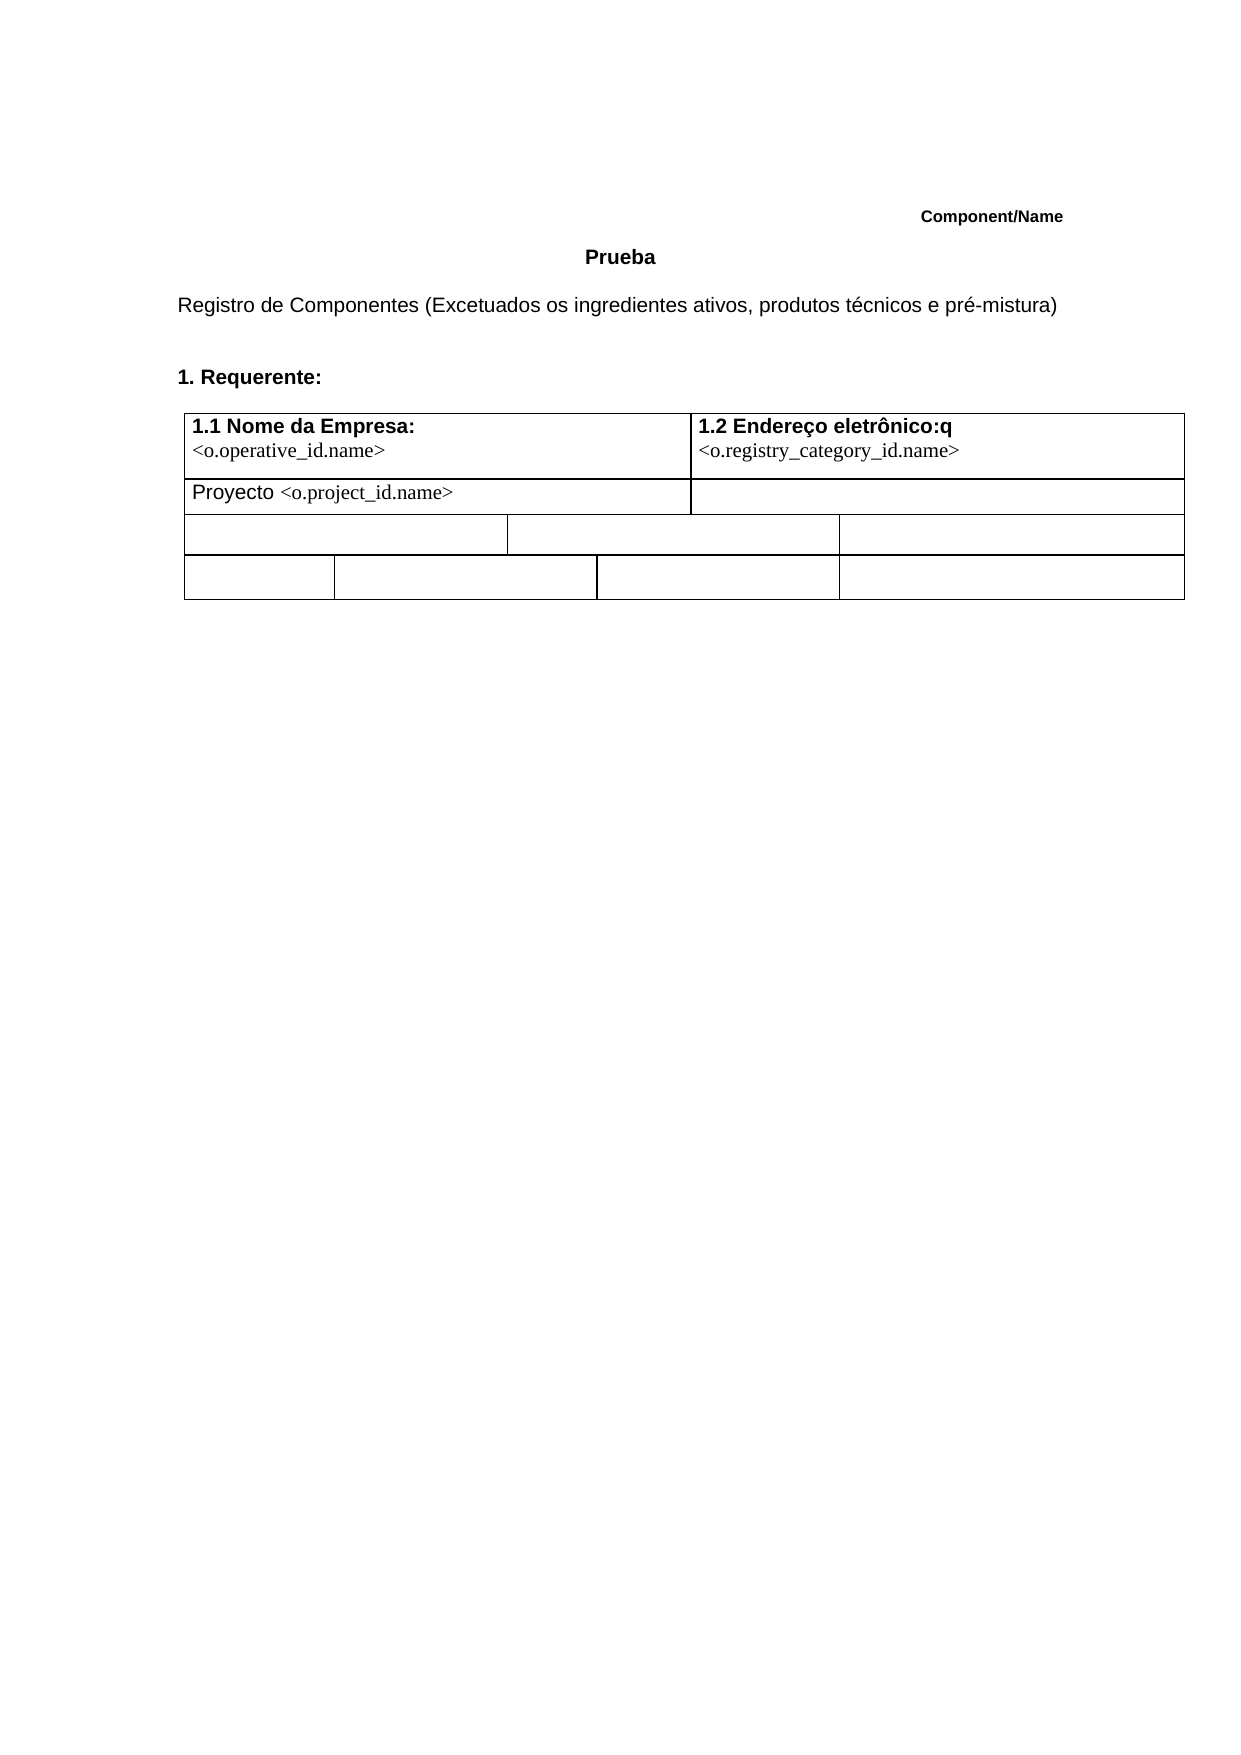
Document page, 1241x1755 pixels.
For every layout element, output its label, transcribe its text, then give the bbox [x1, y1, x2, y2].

table_cell [335, 556, 596, 599]
table_cell [840, 556, 1184, 599]
table_header 1.2 Endereço eletrônico:q <o.registry_category_id.name> [692, 414, 1184, 478]
table_header 1.1 Nome da Empresa: <o.operative_id.name> [185, 414, 690, 478]
text Registro de Componentes (Excetuados os ingredientes ativos, produtos técnicos e pré-mistura) [177, 293, 1063, 317]
table_cell [185, 515, 507, 554]
table_cell Proyecto <o.project_id.name> [185, 480, 690, 514]
table_cell [598, 556, 839, 599]
table_cell [508, 515, 839, 554]
table_cell [840, 515, 1184, 554]
table_cell [692, 480, 1184, 514]
text Prueba [177, 245, 1063, 269]
table_cell [185, 556, 334, 599]
text 1. Requerente: [177, 365, 1063, 389]
